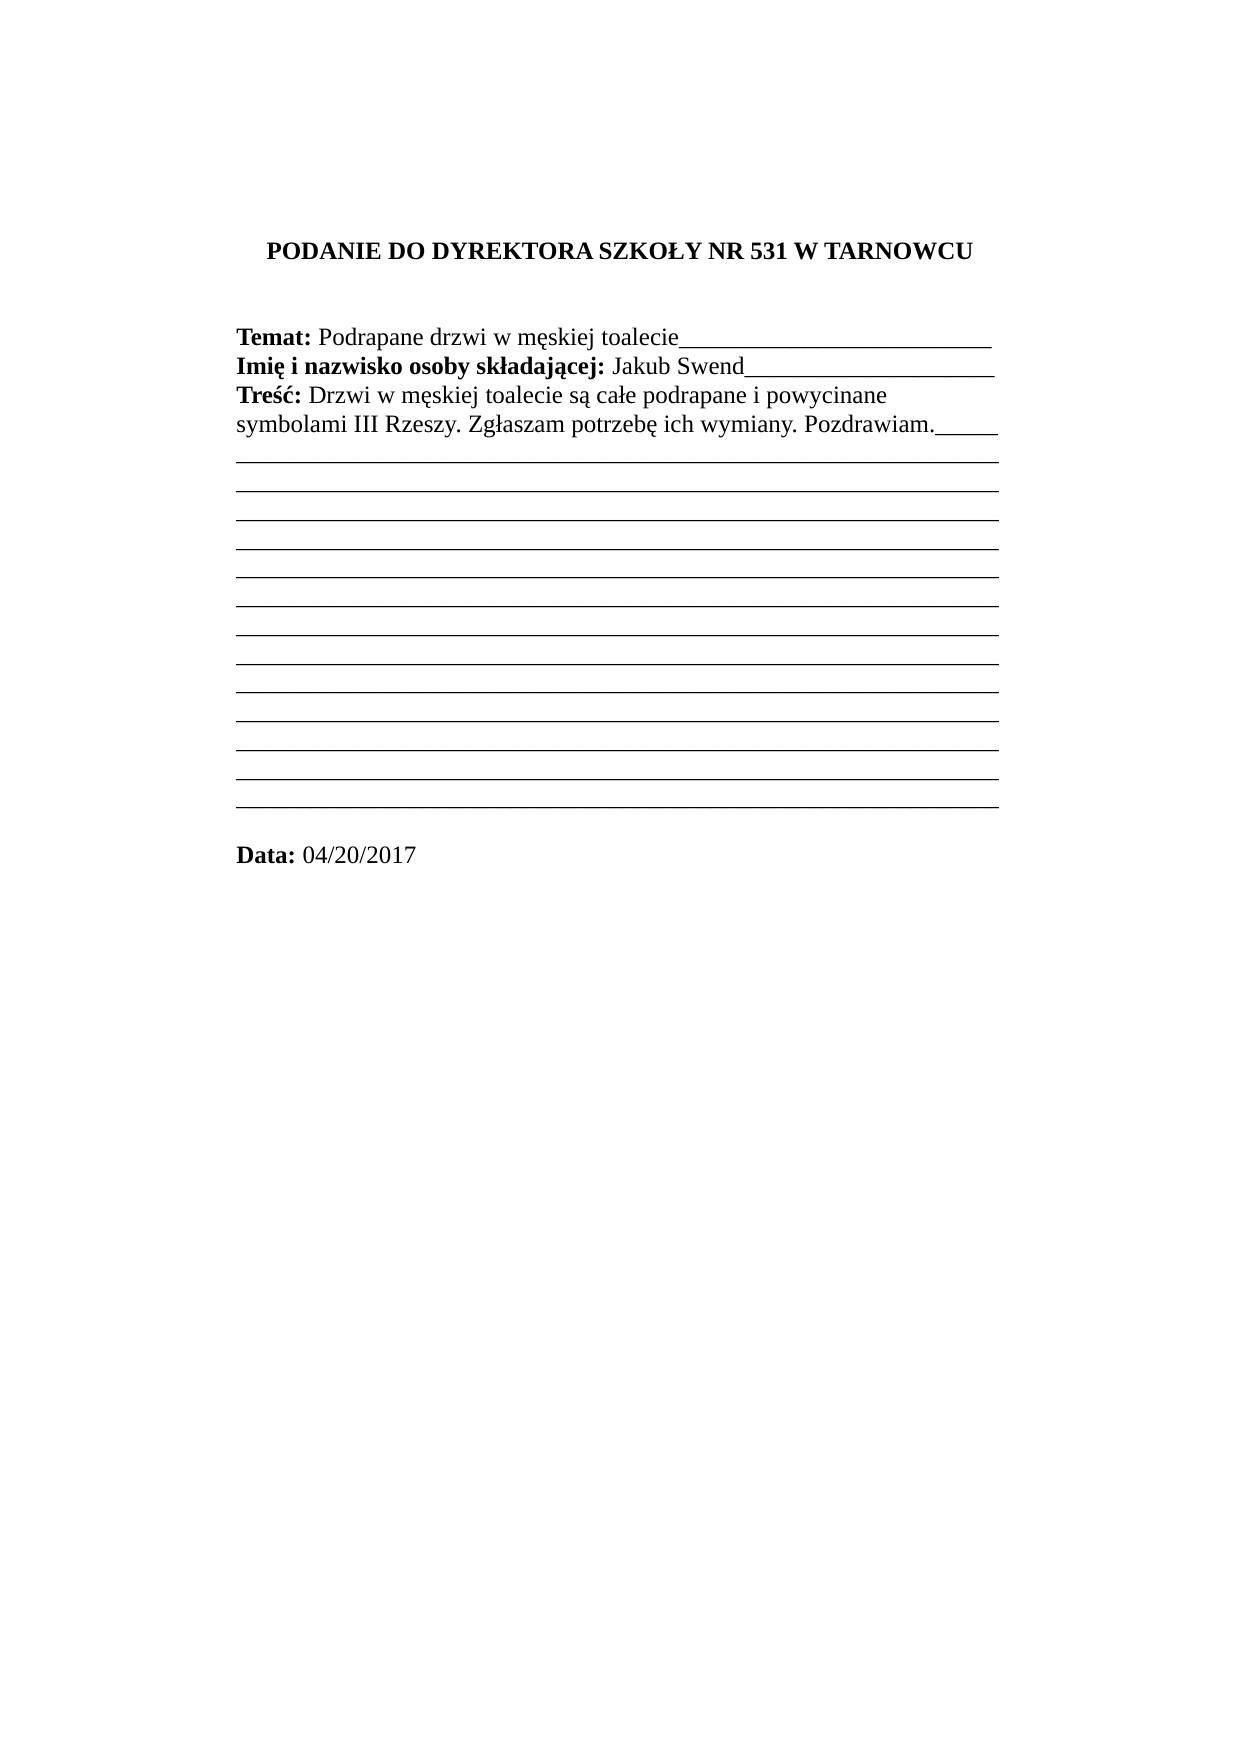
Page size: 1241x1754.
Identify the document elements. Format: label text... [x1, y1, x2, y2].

text PODANIE DO DYREKTORA SZKOŁY NR 531 W TARNOWCU [236, 236, 1004, 265]
text Data: 04/20/2017 [236, 840, 1004, 869]
text _________________________________________________________________________________________________________________________________________________________________________________________________________________________________________________________________________________________________________________________________________________________________________________________________________________________________________________________________________________________________________________________________________________________________________________________________________________________________________________________________________________________________________________________________________________________________________________________________________________________ [236, 437, 1004, 811]
text Temat: Podrapane drzwi w męskiej toalecie_________________________ [236, 322, 1004, 351]
text Treść: Drzwi w męskiej toalecie są całe podrapane i powycinane symbolami III Rzeszy. Zgłaszam potrzebę ich wymiany. Pozdrawiam._____ [236, 380, 1004, 437]
text Imię i nazwisko osoby składającej: Jakub Swend____________________ [236, 351, 1004, 380]
